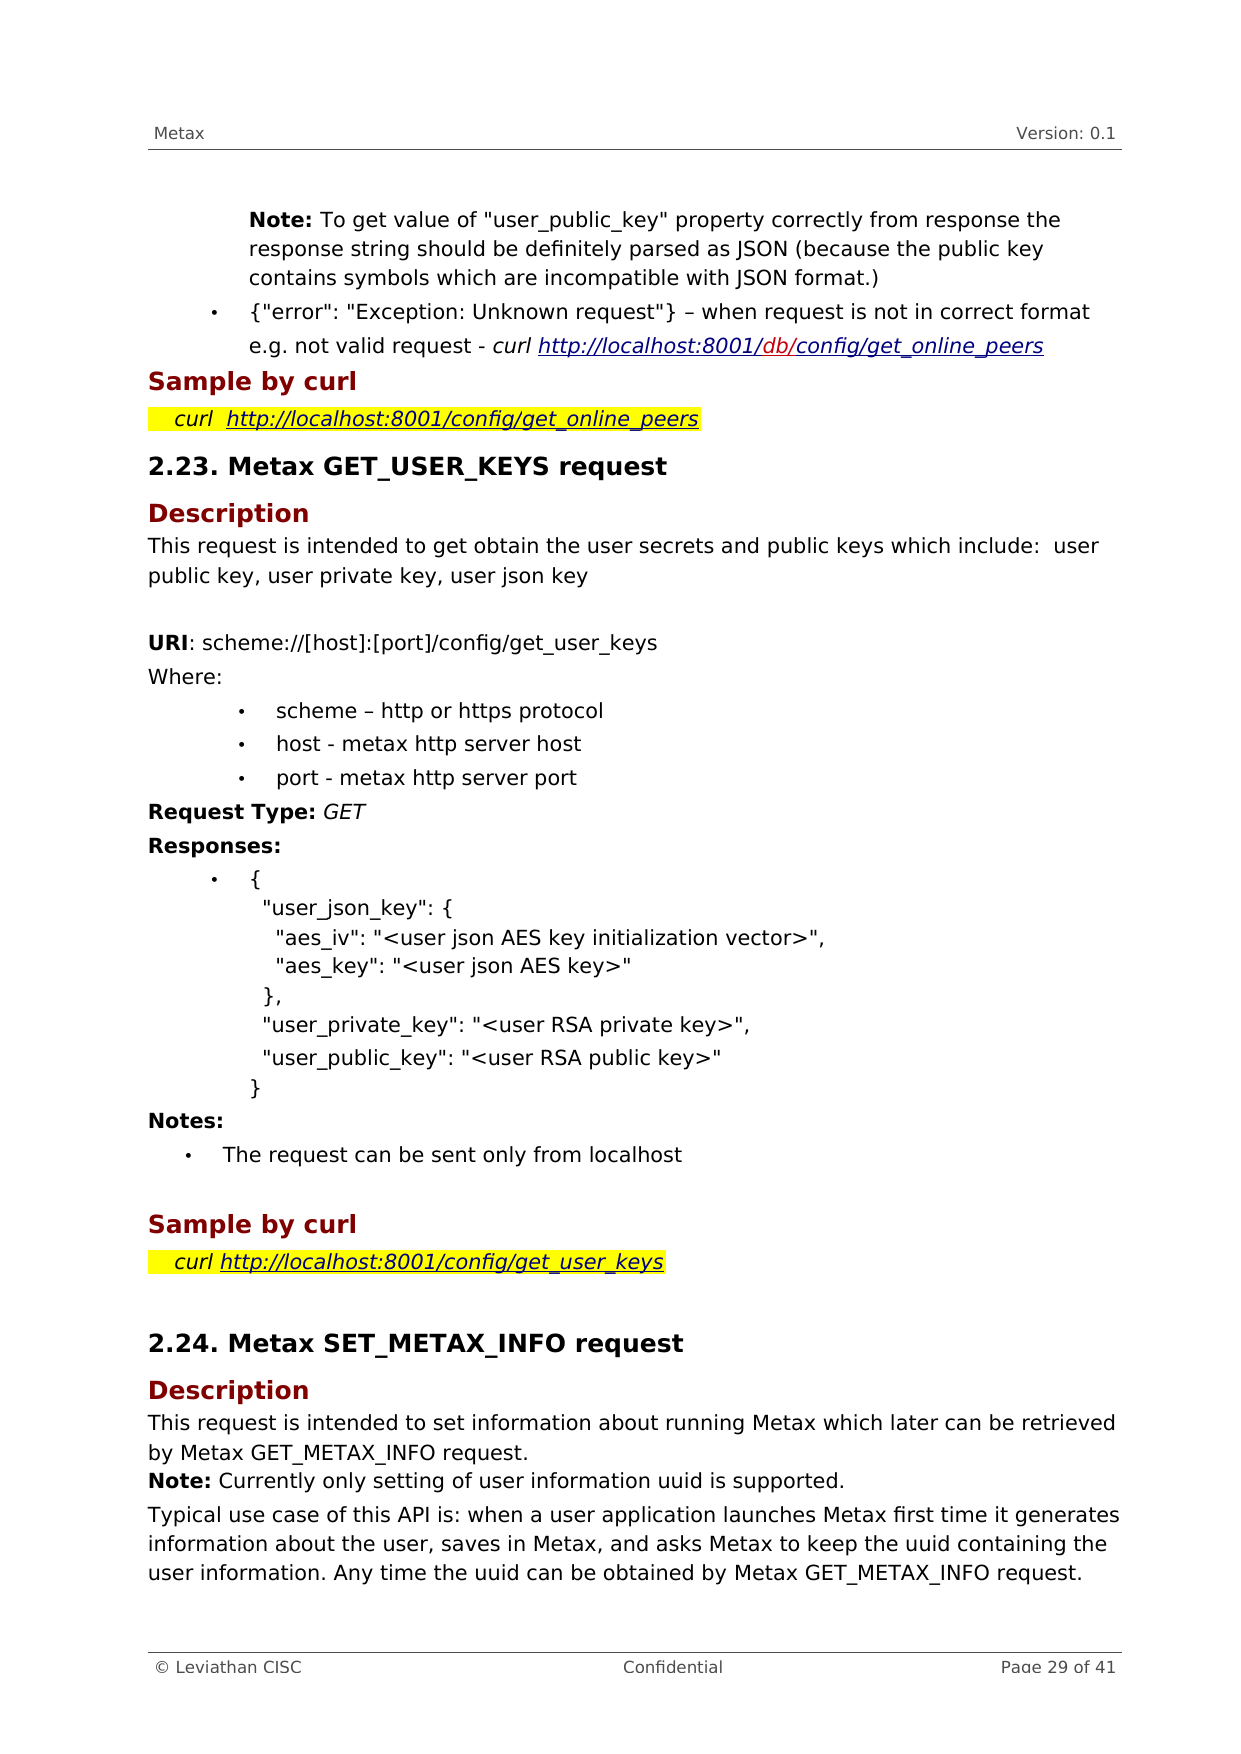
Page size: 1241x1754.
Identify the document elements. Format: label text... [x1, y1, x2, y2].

list host - metax http server host [238, 732, 1122, 757]
text Notes: [148, 1109, 1122, 1133]
list Note: To get value of "user_public_key" property correctly from response the response string should be definitely parsed as JSON (because the public key contains symbols which are incompatible with JSON format.) [211, 179, 1122, 290]
text curl http://localhost:8001/config/get_online_peers [148, 407, 1122, 431]
text Where: [148, 665, 1122, 689]
text Request Type: GET [148, 800, 1122, 824]
text Sample by curl [148, 367, 1122, 397]
list port - metax http server port [238, 766, 1122, 790]
text Typical use case of this API is: when a user application launches Metax first time it generates information about the user, saves in Metax, and asks Metax to keep the uuid containing the user information. Any time the uuid can be obtained by Metax GET_METAX_INFO request. [148, 1503, 1122, 1586]
list "user_public_key": "<user RSA public key>" } [211, 1046, 1122, 1100]
text This request is intended to set information about running Metax which later can be retrieved by Metax GET_METAX_INFO request. Note: Currently only setting of user information uuid is supported. [148, 1411, 1122, 1494]
list {"error": "Exception: Unknown request"} – when request is not in correct format [211, 300, 1122, 324]
text curl http://localhost:8001/config/get_user_keys [148, 1250, 1122, 1274]
subtitle Description [148, 1376, 1122, 1406]
list e.g. not valid request - curl http://localhost:8001/db/config/get_online_peers [211, 334, 1122, 358]
subtitle Metax GET_USER_KEYS request [148, 453, 1122, 482]
text Responses: [148, 834, 1122, 858]
list The request can be sent only from localhost [185, 1143, 1122, 1167]
text This request is intended to get obtain the user secrets and public keys which include: user public key, user private key, user json key [148, 534, 1122, 588]
text URI: scheme://[host]:[port]/config/get_user_keys [148, 631, 1122, 655]
list { "user_json_key": { "aes_iv": "<user json AES key initialization vector>", "aes_key": "<user json AES key>" }, "user_private_key": "<user RSA private key>", [211, 867, 1122, 1037]
list scheme – http or https protocol [238, 699, 1122, 723]
text Sample by curl [148, 1211, 1122, 1240]
subtitle Metax SET_METAX_INFO request [148, 1329, 1122, 1359]
subtitle Description [148, 499, 1122, 529]
